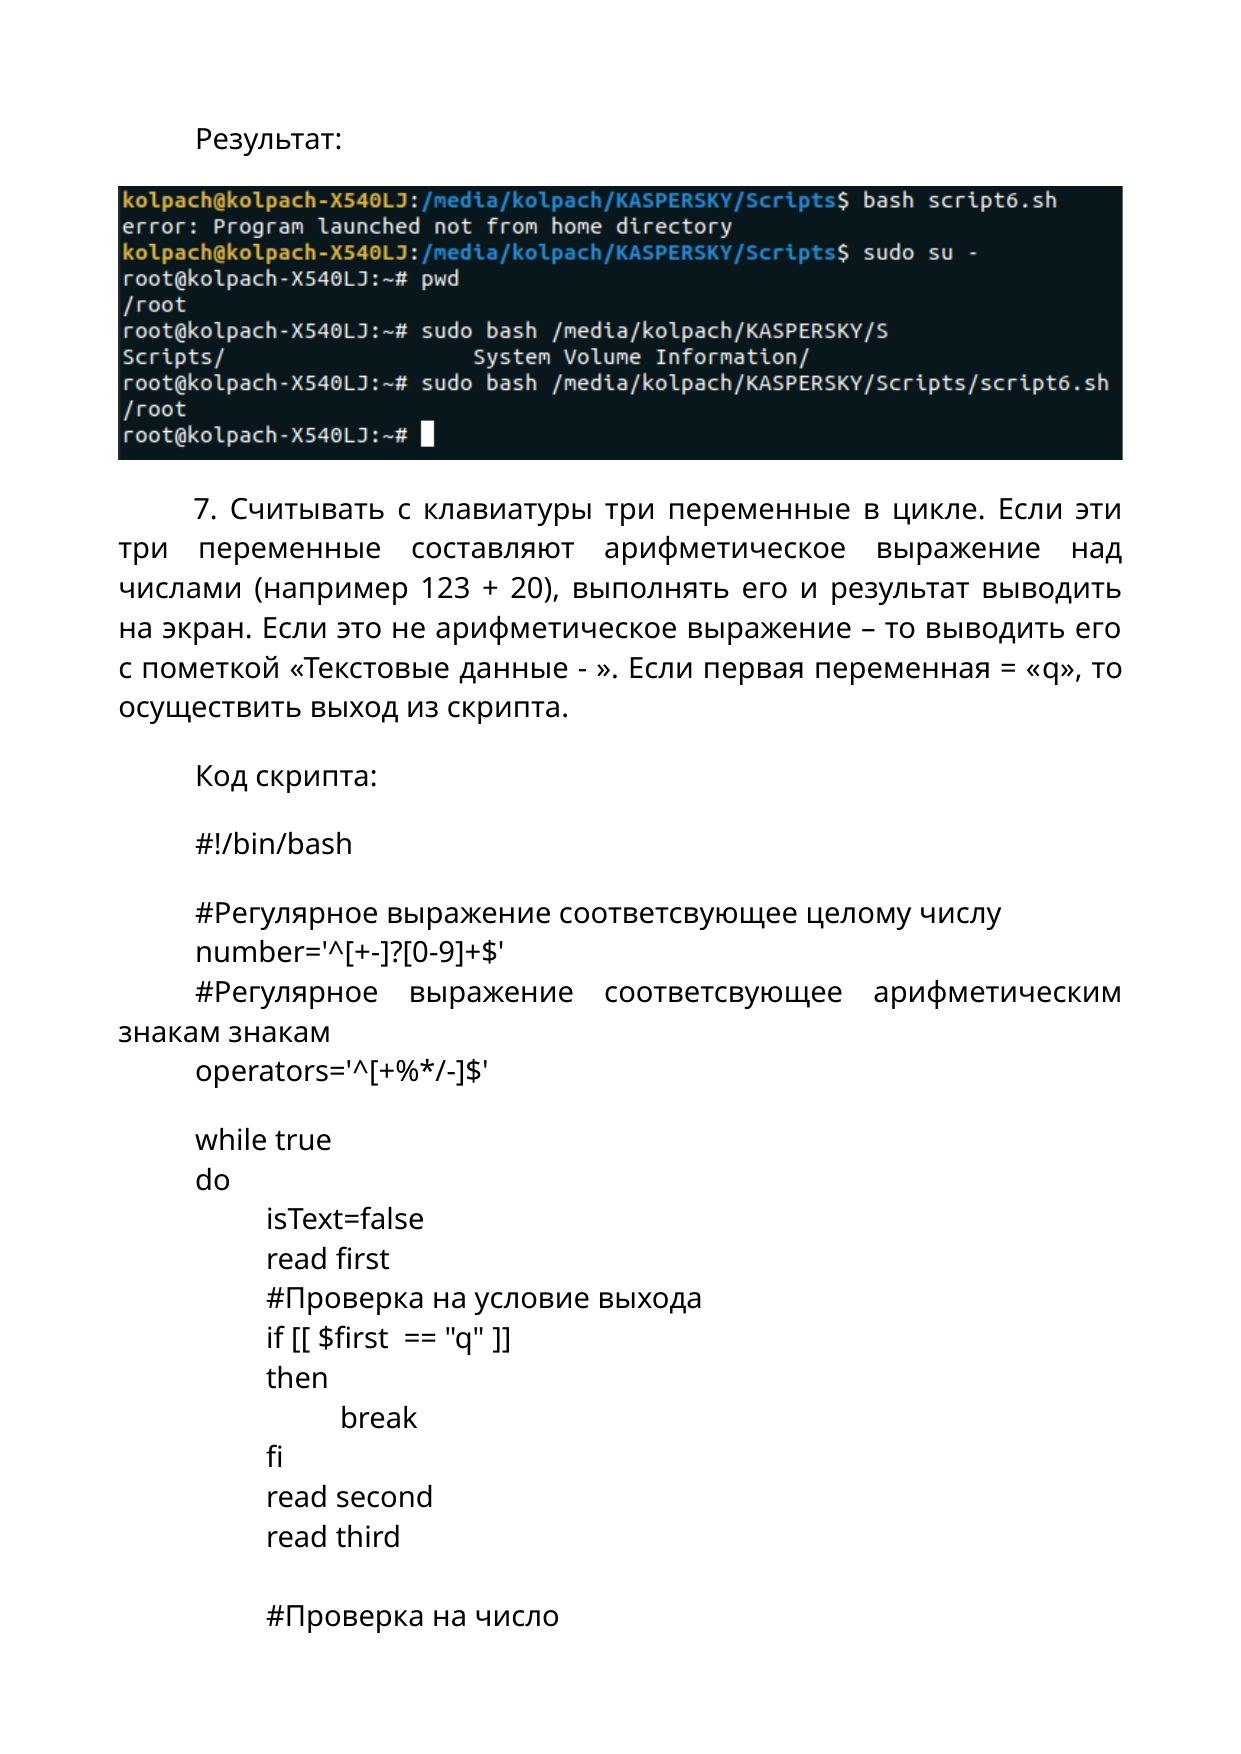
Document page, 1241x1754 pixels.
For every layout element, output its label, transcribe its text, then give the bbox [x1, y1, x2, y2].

text #Проверка на число [118, 1595, 1123, 1635]
text isText=false [118, 1198, 1123, 1238]
text while true [118, 1119, 1123, 1159]
text operators='^[+%*/-]$' [118, 1051, 1123, 1090]
picture [118, 186, 1123, 460]
text #Проверка на условие выхода [118, 1278, 1123, 1317]
text #Регулярное выражение соответсвующее арифметическим знакам знакам [118, 971, 1123, 1051]
text #Регулярное выражение соответсвующее целому числу [118, 892, 1123, 932]
text if [[ $first == "q" ]] [118, 1317, 1123, 1357]
text Результат: [118, 118, 1123, 158]
text read second [118, 1476, 1123, 1516]
text then [118, 1357, 1123, 1397]
text read third [118, 1516, 1123, 1556]
text break [118, 1397, 1123, 1437]
text Код скрипта: [118, 755, 1123, 795]
text do [118, 1159, 1123, 1198]
text 7. Считывать с клавиатуры три переменные в цикле. Если эти три переменные составляют арифметическое выражение над числами (например 123 + 20), выполнять его и результат выводить на экран. Если это не арифметическое выражение – то выводить его с пометкой «Текстовые данные - ». Если первая переменная = «q», то осуществить выход из скрипта. [118, 488, 1123, 726]
text number='^[+-]?[0-9]+$' [118, 932, 1123, 971]
text read first [118, 1238, 1123, 1278]
text fi [118, 1437, 1123, 1476]
text #!/bin/bash [118, 823, 1123, 863]
